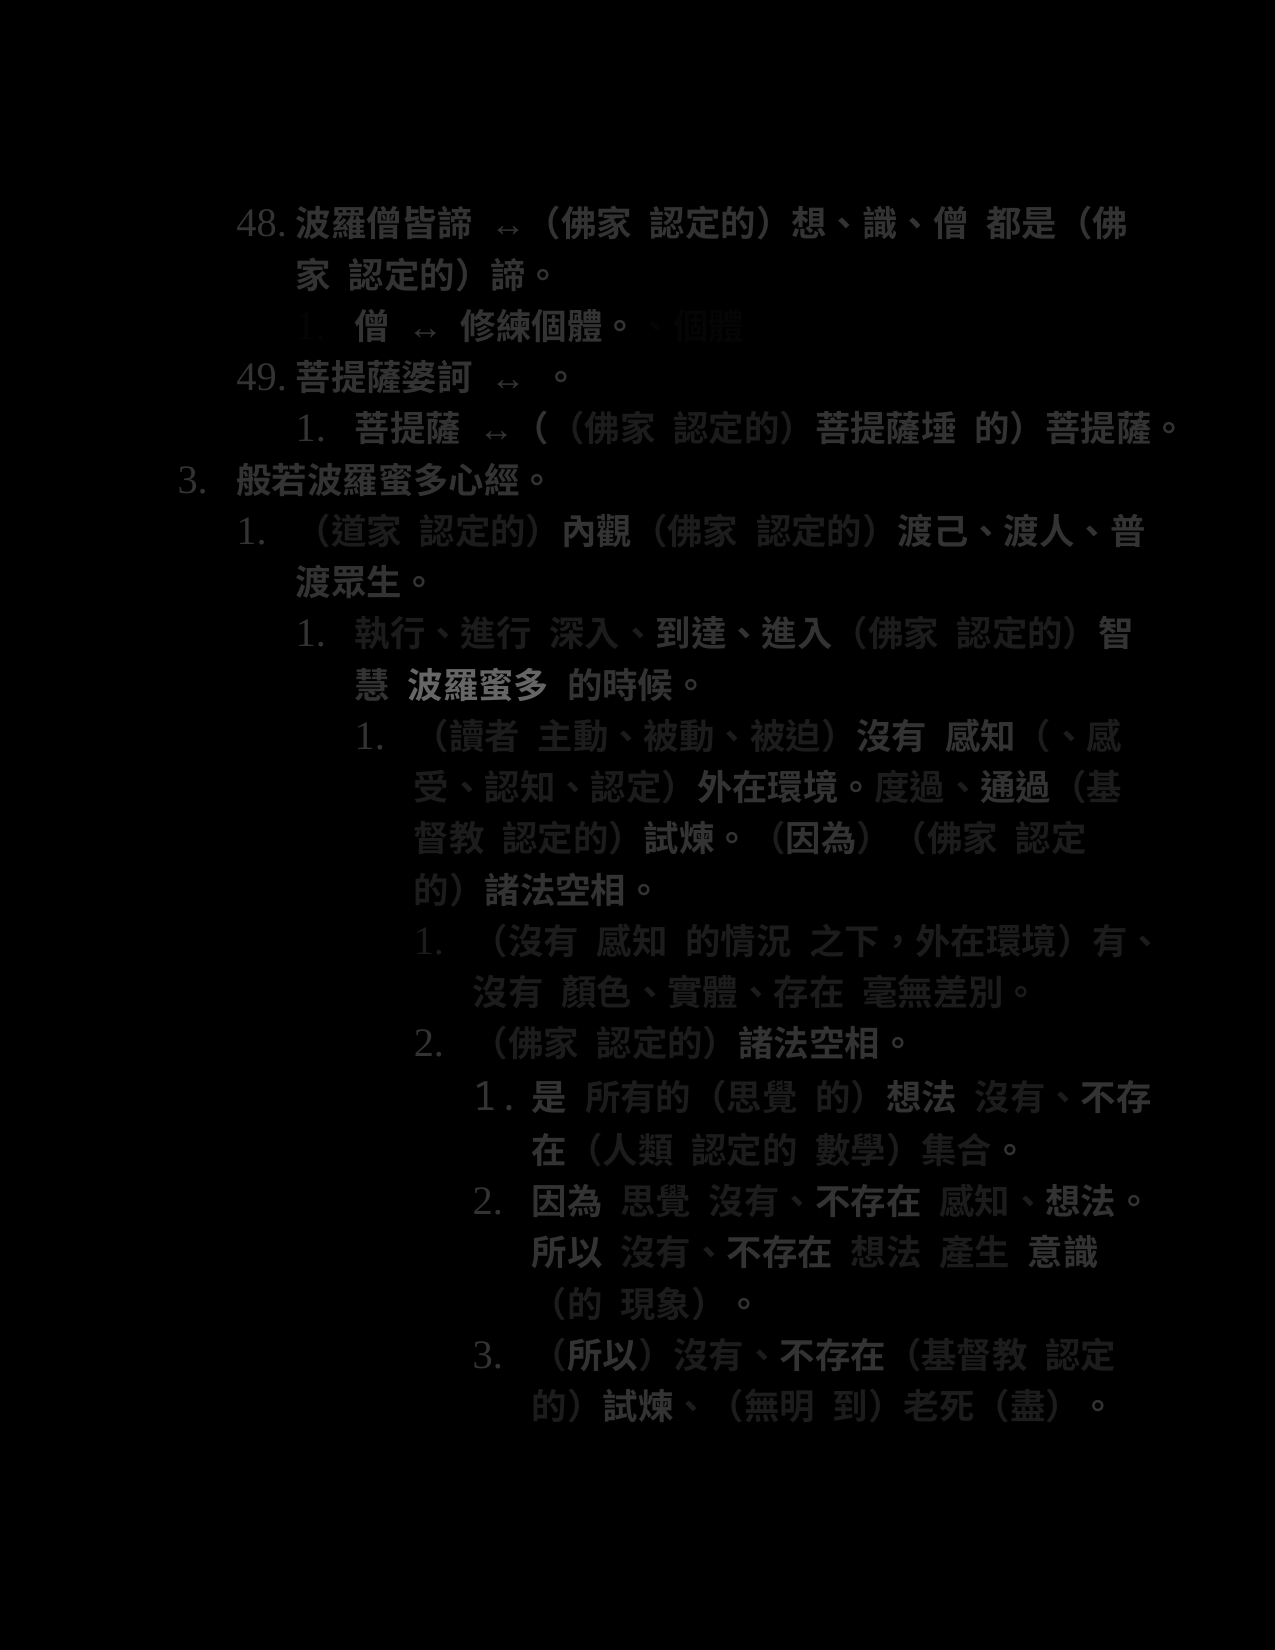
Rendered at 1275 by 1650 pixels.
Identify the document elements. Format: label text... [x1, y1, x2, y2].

list （所以）沒有、不存在（基督教 認定的）試煉、（無明 到）老死（盡）。 [472, 1327, 1157, 1430]
list （道家 認定的）內觀（佛家 認定的）渡己、渡人、普渡眾生。 [236, 503, 1157, 606]
list 波羅僧皆諦 ↔（佛家 認定的）想、識、僧 都是（佛家 認定的）諦。 [236, 196, 1157, 298]
list 僧 ↔ 修練個體。、個體 [295, 298, 1157, 349]
list 執行、進行 深入、到達、進入（佛家 認定的）智慧 波羅蜜多 的時候。 [295, 606, 1157, 708]
list （沒有 感知 的情況 之下，外在環境）有、沒有 顏色、實體、存在 毫無差別。 [413, 913, 1157, 1016]
list 因為 思覺 沒有、不存在 感知、想法。所以 沒有、不存在 想法 產生 意識（的 現象）。 [472, 1173, 1157, 1327]
list 般若波羅蜜多心經。 [177, 452, 1157, 503]
list （讀者 主動、被動、被迫）沒有 感知（、感受、認知、認定）外在環境。度過、通過（基督教 認定的）試煉。（因為）（佛家 認定的）諸法空相。 [354, 708, 1157, 913]
list 是 所有的（思覺 的）想法 沒有、不存在（人類 認定的 數學）集合。 [472, 1067, 1157, 1173]
list 菩提薩婆訶 ↔ 。 [236, 349, 1157, 401]
list 菩提薩 ↔（（佛家 認定的）菩提薩埵 的）菩提薩。 [295, 401, 1157, 452]
list （佛家 認定的）諸法空相。 [413, 1016, 1157, 1067]
